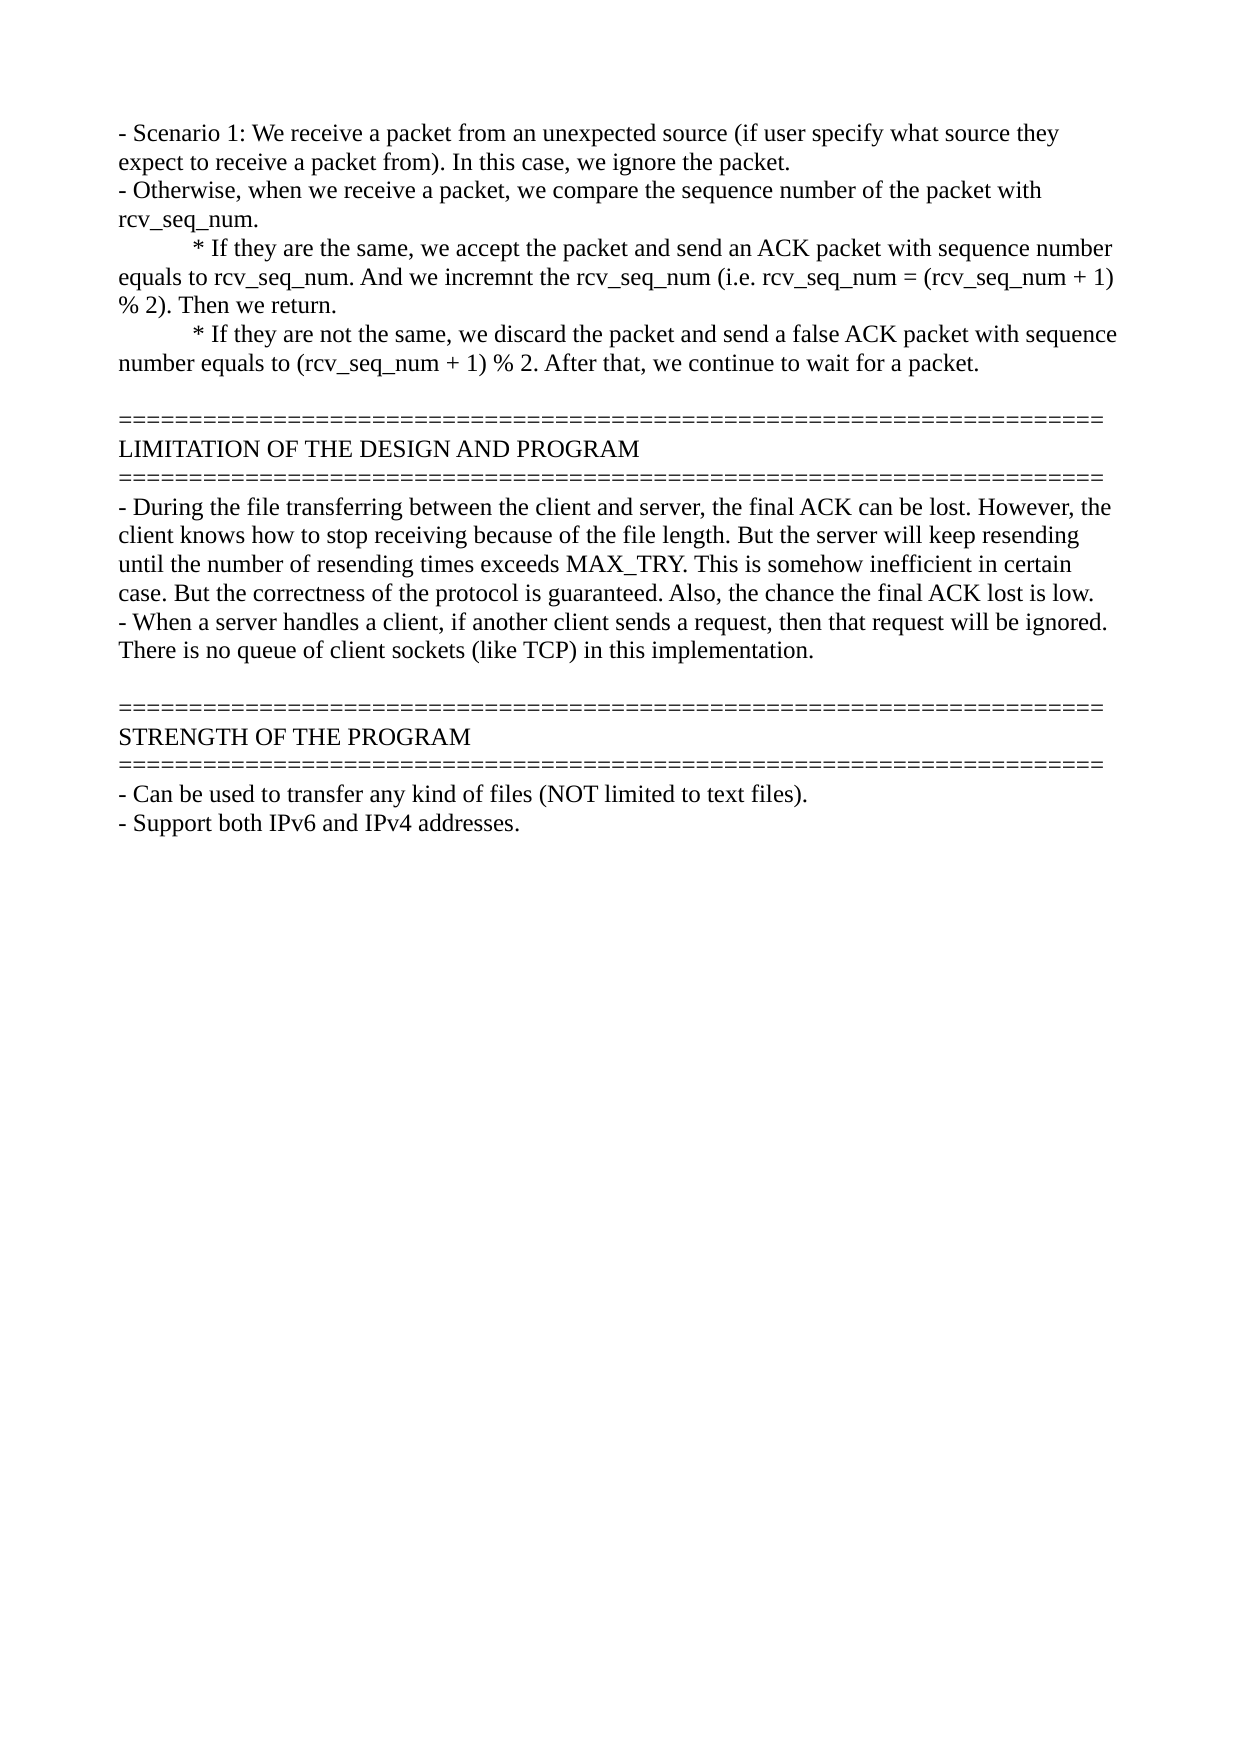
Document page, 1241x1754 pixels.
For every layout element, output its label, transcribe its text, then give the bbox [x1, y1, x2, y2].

text - When a server handles a client, if another client sends a request, then that request will be ignored. There is no queue of client sockets (like TCP) in this implementation. [118, 607, 1122, 664]
text STRENGTH OF THE PROGRAM [118, 722, 1122, 751]
text * If they are the same, we accept the packet and send an ACK packet with sequence number equals to rcv_seq_num. And we incremnt the rcv_seq_num (i.e. rcv_seq_num = (rcv_seq_num + 1) % 2). Then we return. [118, 233, 1122, 319]
text - Can be used to transfer any kind of files (NOT limited to text files). [118, 779, 1122, 808]
text ====================================================================== [118, 406, 1122, 434]
text - Otherwise, when we receive a packet, we compare the sequence number of the packet with rcv_seq_num. [118, 176, 1122, 233]
text * If they are not the same, we discard the packet and send a false ACK packet with sequence number equals to (rcv_seq_num + 1) % 2. After that, we continue to wait for a packet. [118, 319, 1122, 377]
text - During the file transferring between the client and server, the final ACK can be lost. However, the client knows how to stop receiving because of the file length. But the server will keep resending until the number of resending times exceeds MAX_TRY. This is somehow inefficient in certain case. But the correctness of the protocol is guaranteed. Also, the chance the final ACK lost is low. [118, 492, 1122, 607]
text ====================================================================== [118, 693, 1122, 722]
text ====================================================================== [118, 463, 1122, 492]
text ====================================================================== [118, 751, 1122, 779]
text LIMITATION OF THE DESIGN AND PROGRAM [118, 434, 1122, 463]
text - Scenario 1: We receive a packet from an unexpected source (if user specify what source they expect to receive a packet from). In this case, we ignore the packet. [118, 118, 1122, 176]
text - Support both IPv6 and IPv4 addresses. [118, 808, 1122, 837]
